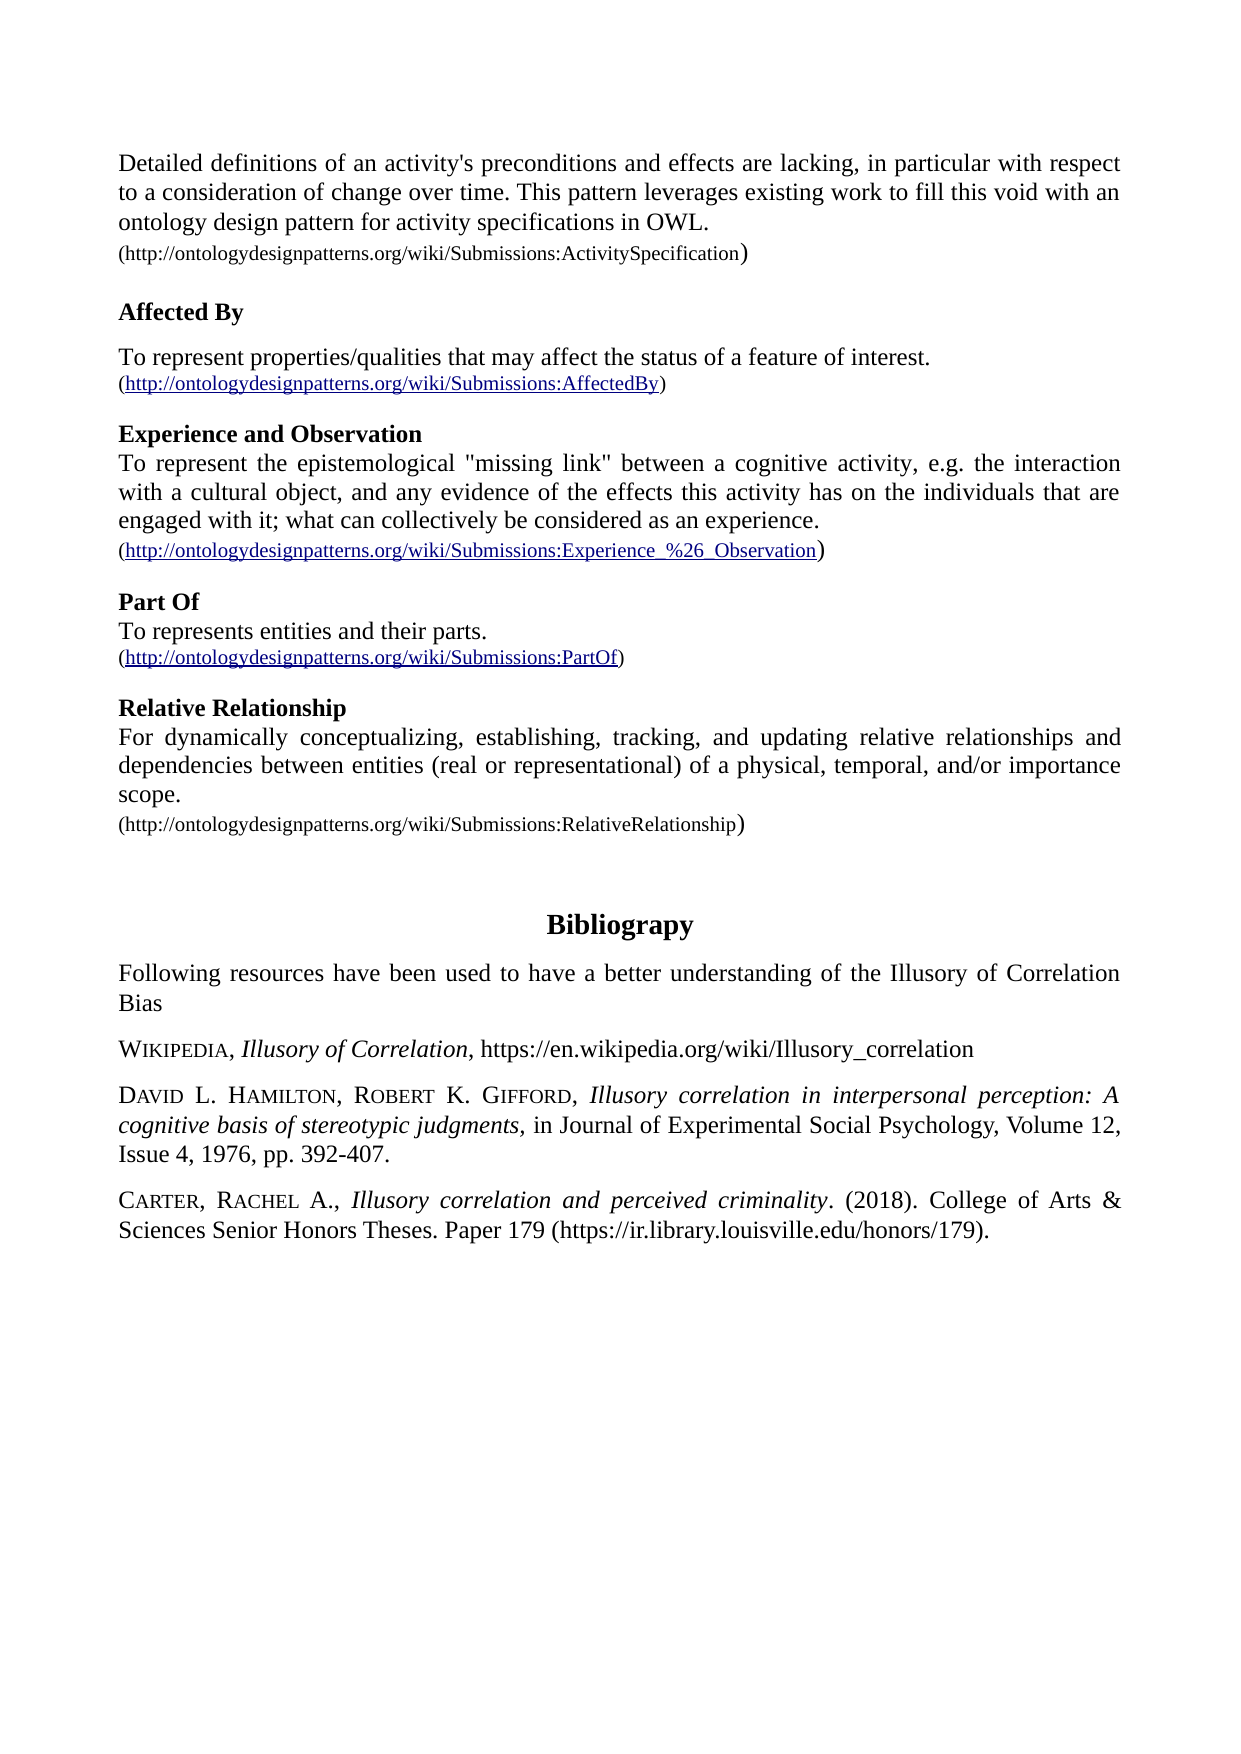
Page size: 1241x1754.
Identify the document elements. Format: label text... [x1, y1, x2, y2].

text Wikipedia, Illusory of Correlation, https://en.wikipedia.org/wiki/Illusory_correlation [118, 1034, 1122, 1063]
text Detailed definitions of an activity's preconditions and effects are lacking, in particular with respect to a consideration of change over time. This pattern leverages existing work to fill this void with an ontology design pattern for activity specifications in OWL. [118, 148, 1122, 236]
text (http://ontologydesignpatterns.org/wiki/Submissions:AffectedBy) [118, 371, 1122, 395]
text (http://ontologydesignpatterns.org/wiki/Submissions:ActivitySpecification) [118, 237, 1122, 266]
text (http://ontologydesignpatterns.org/wiki/Submissions:PartOf) [118, 645, 1122, 669]
text To represent the epistemological "missing link" between a cognitive activity, e.g. the interaction with a cultural object, and any evidence of the effects this activity has on the individuals that are engaged with it; what can collectively be considered as an experience. [118, 448, 1122, 534]
text For dynamically conceptualizing, establishing, tracking, and updating relative relationships and dependencies between entities (real or representational) of a physical, temporal, and/or importance scope. [118, 722, 1122, 808]
text To represents entities and their parts. [118, 616, 1122, 645]
text Bibliograpy [118, 907, 1122, 940]
text To represent properties/qualities that may affect the status of a feature of interest. [118, 342, 1122, 371]
text David L. Hamilton, Robert K. Gifford, Illusory correlation in interpersonal perception: A cognitive basis of stereotypic judgments, in Journal of Experimental Social Psychology, Volume 12, Issue 4, 1976, pp. 392-407. [118, 1080, 1122, 1168]
text (http://ontologydesignpatterns.org/wiki/Submissions:Experience_%26_Observation) [118, 534, 1122, 563]
text (http://ontologydesignpatterns.org/wiki/Submissions:RelativeRelationship) [118, 808, 1122, 837]
text Part Of [118, 587, 1122, 616]
text Carter, Rachel A., Illusory correlation and perceived criminality. (2018). College of Arts & Sciences Senior Honors Theses. Paper 179 (https://ir.library.louisville.edu/honors/179). [118, 1186, 1122, 1244]
text Experience and Observation [118, 419, 1122, 448]
text Following resources have been used to have a better understanding of the Illusory of Correlation Bias [118, 958, 1122, 1016]
text Affected By [118, 297, 1122, 325]
text Relative Relationship [118, 693, 1122, 722]
